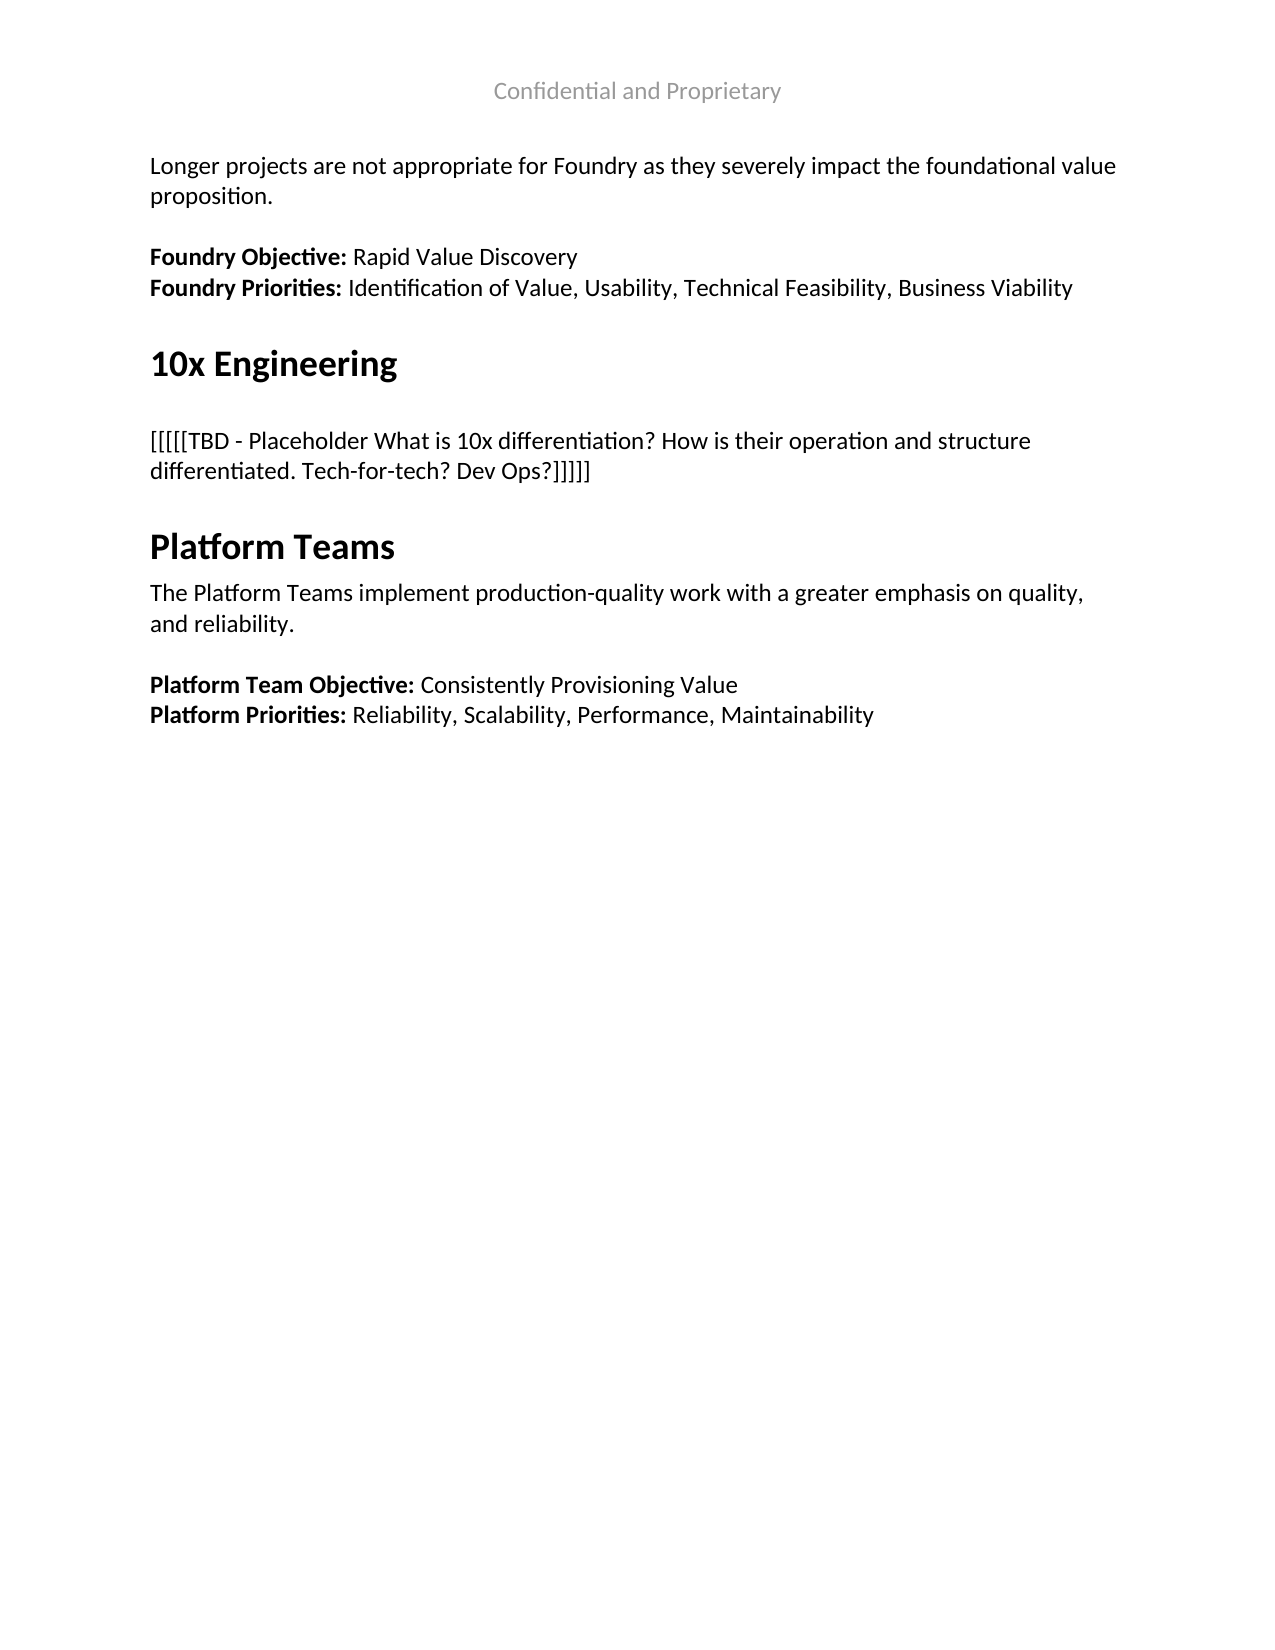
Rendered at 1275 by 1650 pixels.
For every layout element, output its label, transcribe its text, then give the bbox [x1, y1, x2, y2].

text Platform Team Objective: Consistently Provisioning Value [150, 669, 1125, 699]
subtitle 10x Engineering [150, 340, 1125, 386]
text Foundry Priorities: Identification of Value, Usability, Technical Feasibility, Business Viability [150, 272, 1125, 303]
text Longer projects are not appropriate for Foundry as they severely impact the foundational value proposition. [150, 150, 1125, 211]
text Foundry Objective: Rapid Value Discovery [150, 242, 1125, 272]
text [[[[[TBD - Placeholder What is 10x differentiation? How is their operation and structure differentiated. Tech-for-tech? Dev Ops?]]]]] [150, 425, 1125, 486]
text The Platform Teams implement production-quality work with a greater emphasis on quality, and reliability. [150, 577, 1125, 638]
text Platform Priorities: Reliability, Scalability, Performance, Maintainability [150, 699, 1125, 730]
subtitle Platform Teams [150, 523, 1125, 569]
